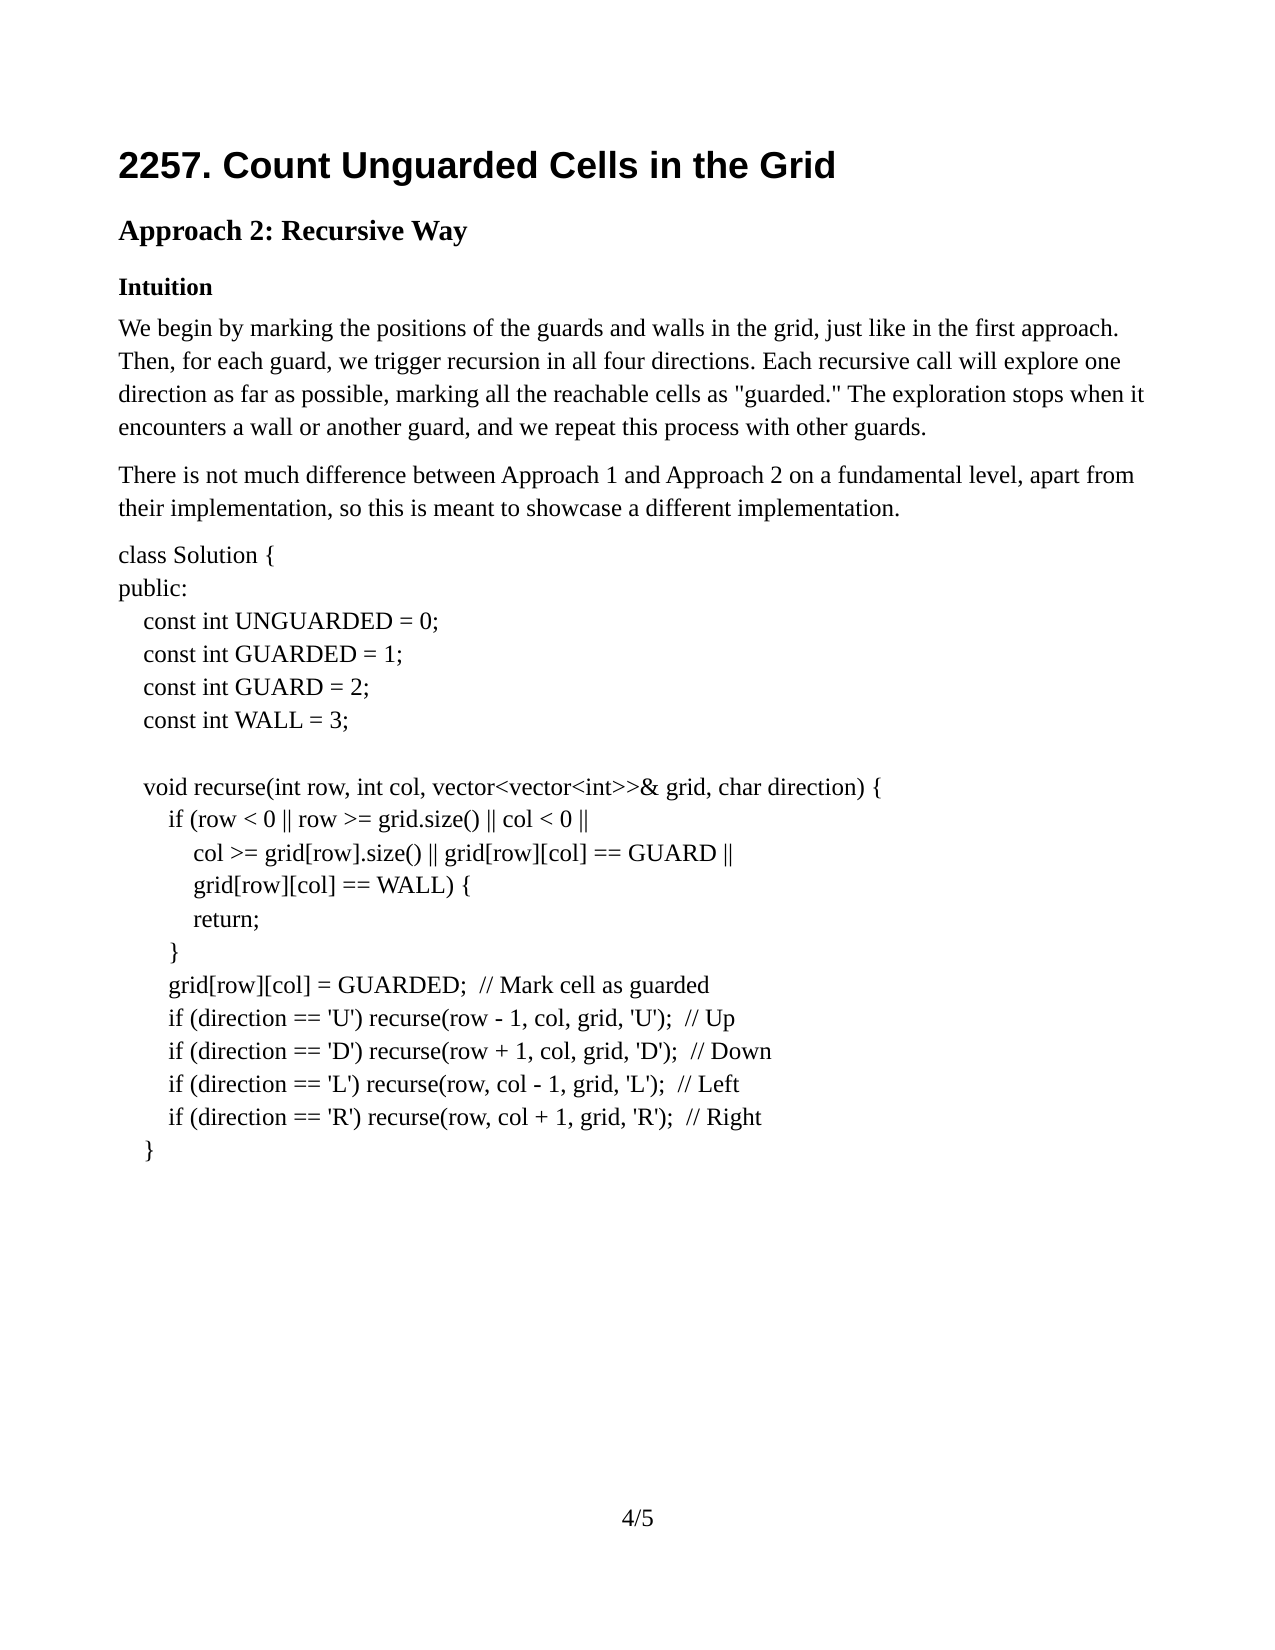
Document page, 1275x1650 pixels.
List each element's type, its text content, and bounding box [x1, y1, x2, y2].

text We begin by marking the positions of the guards and walls in the grid, just like in the first approach. Then, for each guard, we trigger recursion in all four directions. Each recursive call will explore one direction as far as possible, marking all the reachable cells as "guarded." The exploration stops when it encounters a wall or another guard, and we repeat this process with other guards. [118, 313, 1157, 441]
text const int GUARD = 2; [118, 672, 1157, 701]
text if (row < 0 || row >= grid.size() || col < 0 || [118, 804, 1157, 833]
text return; [118, 904, 1157, 932]
text } [118, 1135, 1157, 1163]
text } [118, 937, 1157, 965]
text There is not much difference between Approach 1 and Approach 2 on a fundamental level, apart from their implementation, so this is meant to showcase a different implementation. [118, 460, 1157, 522]
text grid[row][col] == WALL) { [118, 871, 1157, 899]
text const int GUARDED = 1; [118, 639, 1157, 668]
text grid[row][col] = GUARDED; // Mark cell as guarded [118, 970, 1157, 998]
text class Solution { [118, 540, 1157, 569]
text if (direction == 'R') recurse(row, col + 1, grid, 'R'); // Right [118, 1102, 1157, 1131]
subtitle 2257. Count Unguarded Cells in the Grid [118, 143, 1157, 186]
text if (direction == 'D') recurse(row + 1, col, grid, 'D'); // Down [118, 1036, 1157, 1064]
text void recurse(int row, int col, vector<vector<int>>& grid, char direction) { [118, 772, 1157, 800]
text const int WALL = 3; [118, 706, 1157, 734]
text if (direction == 'U') recurse(row - 1, col, grid, 'U'); // Up [118, 1003, 1157, 1031]
text public: [118, 573, 1157, 602]
text if (direction == 'L') recurse(row, col - 1, grid, 'L'); // Left [118, 1069, 1157, 1097]
subtitle Intuition [118, 272, 1157, 301]
text const int UNGUARDED = 0; [118, 606, 1157, 635]
subtitle Approach 2: Recursive Way [118, 213, 1157, 247]
text col >= grid[row].size() || grid[row][col] == GUARD || [118, 838, 1157, 866]
